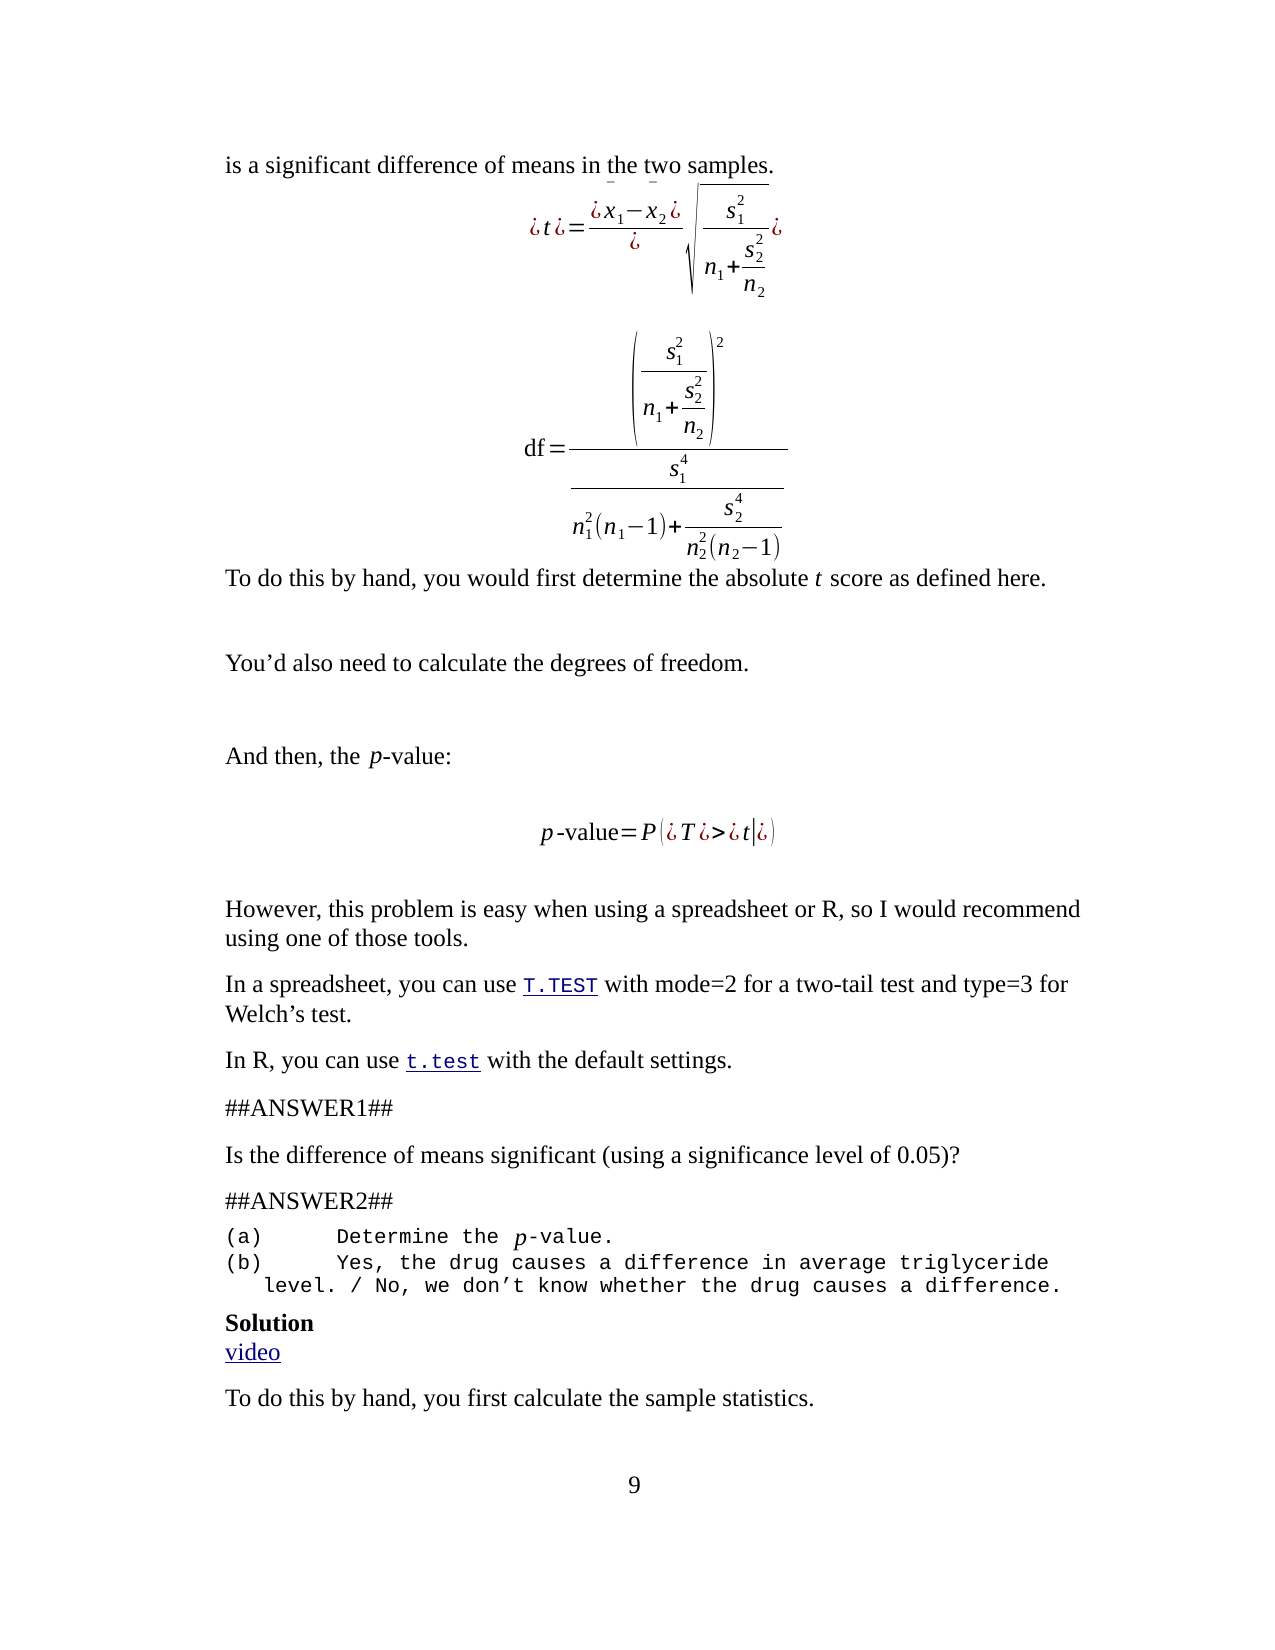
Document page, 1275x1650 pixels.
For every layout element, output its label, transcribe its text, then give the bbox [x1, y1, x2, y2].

list And then, the -value: [187, 741, 1125, 770]
list To do this by hand, you would first determine the absolute score as defined here. [187, 188, 1125, 592]
list You’d also need to calculate the degrees of freedom. [187, 648, 1125, 677]
list ##ANSWER1## [187, 1093, 1125, 1122]
list Yes, the drug causes a difference in average triglyceride level. / No, we don’t know whether the drug causes a difference. [225, 1252, 1125, 1299]
list Is the difference of means significant (using a significance level of 0.05)? [187, 1140, 1125, 1168]
list ##ANSWER2## [187, 1186, 1125, 1215]
list is a significant difference of means in the two samples. [187, 150, 1125, 179]
list Solution video [187, 1308, 1125, 1365]
list In R, you can use t.test with the default settings. [187, 1046, 1125, 1075]
list Determine the -value. [225, 1224, 1125, 1252]
list To do this by hand, you first calculate the sample statistics. [187, 1383, 1125, 1412]
list However, this problem is easy when using a spreadsheet or R, so I would recommend using one of those tools. [187, 894, 1125, 951]
list In a spreadsheet, you can use T.TEST with mode=2 for a two-tail test and type=3 for Welch’s test. [187, 969, 1125, 1028]
